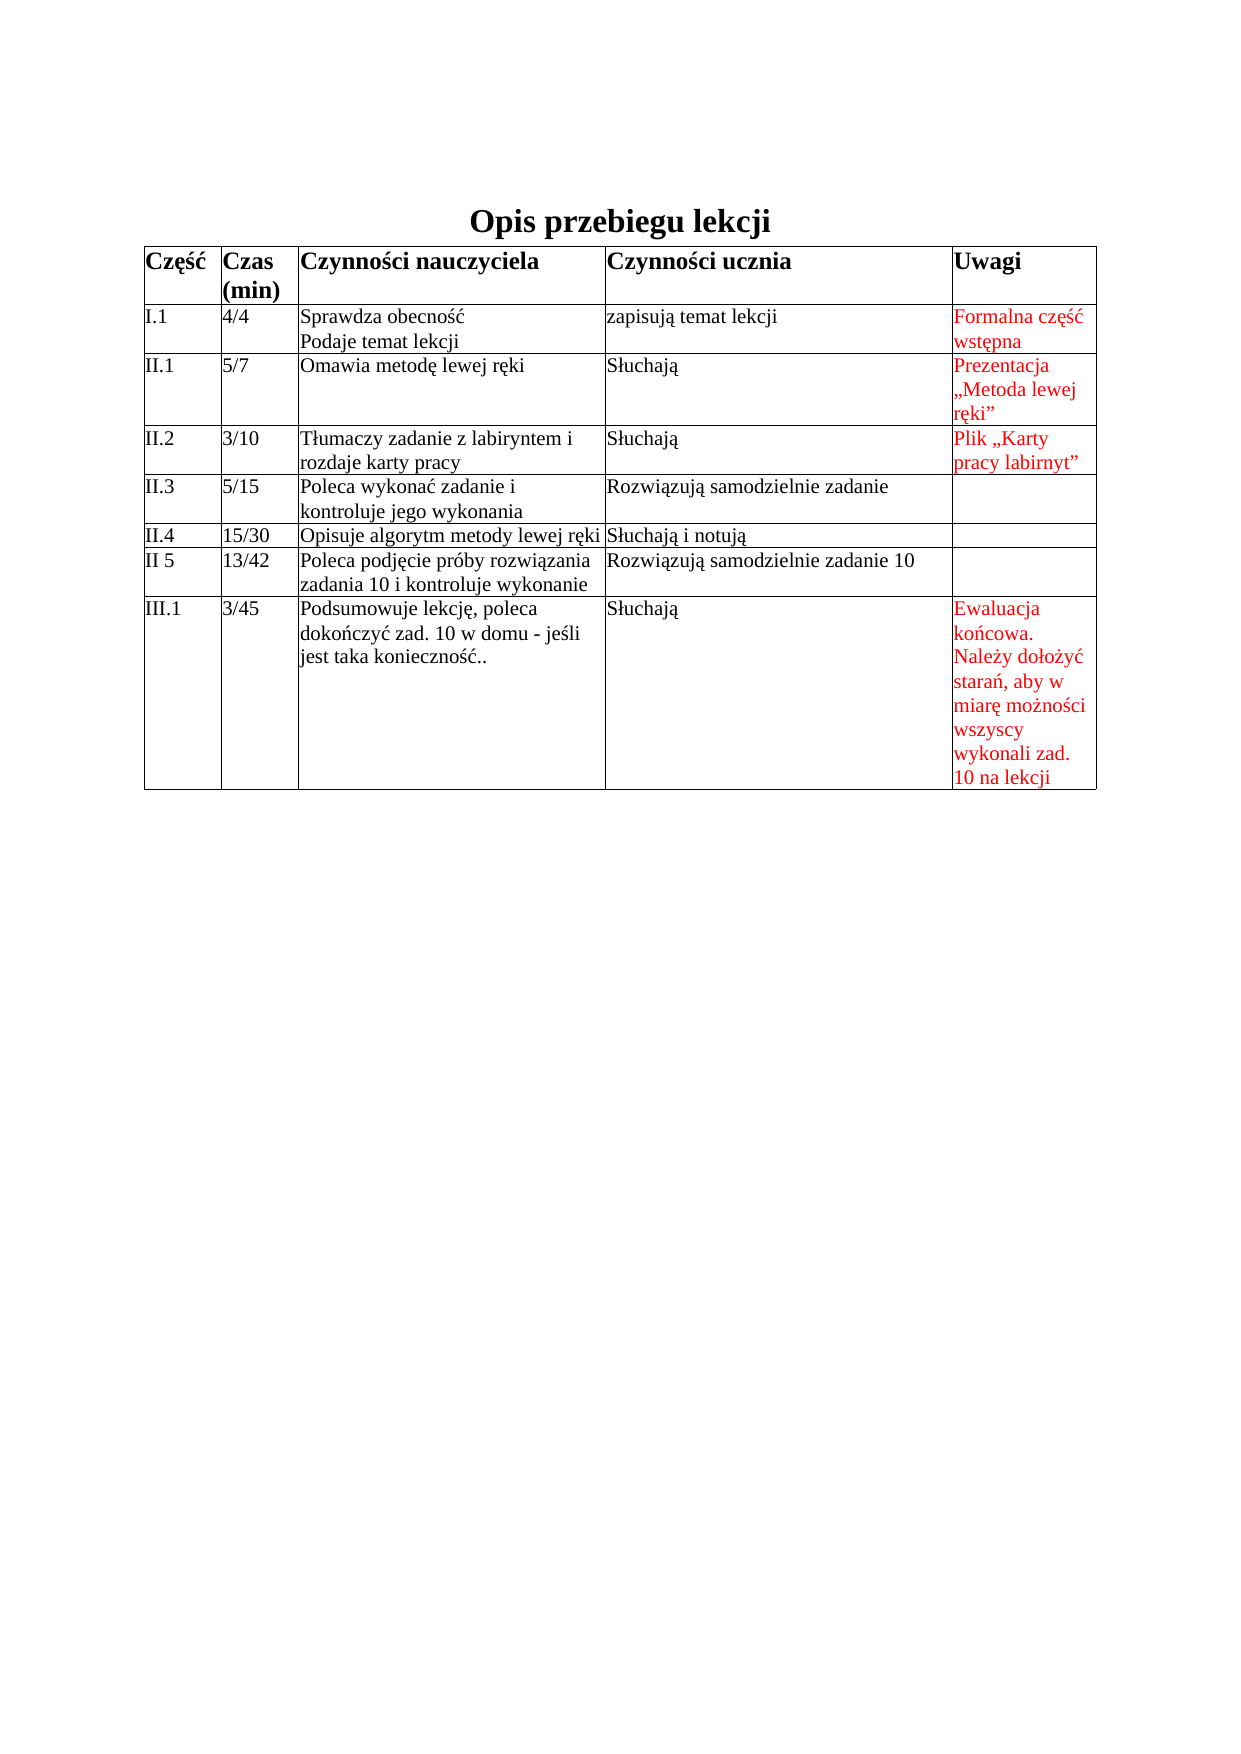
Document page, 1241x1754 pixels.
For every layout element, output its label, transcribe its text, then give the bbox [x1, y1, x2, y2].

table_header Czynności ucznia [606, 247, 952, 304]
table_header Czynności nauczyciela [299, 247, 605, 304]
table_cell Poleca podjęcie próby rozwiązania zadania 10 i kontroluje wykonanie [299, 548, 605, 596]
table_cell II.3 [145, 475, 221, 523]
table_cell 13/42 [222, 548, 298, 596]
table_cell Tłumaczy zadanie z labiryntem i rozdaje karty pracy [299, 426, 605, 474]
table_cell Plik „Karty pracy labirnyt” [953, 426, 1096, 474]
table_cell zapisują temat lekcji [606, 305, 952, 353]
table_cell Prezentacja „Metoda lewej ręki” [953, 354, 1096, 425]
table_cell II.1 [145, 354, 221, 425]
table_cell 5/15 [222, 475, 298, 523]
table_cell Opisuje algorytm metody lewej ręki [299, 524, 605, 547]
table_cell Słuchają [606, 597, 952, 789]
table_cell III.1 [145, 597, 221, 789]
table_cell [953, 548, 1096, 596]
table_cell Omawia metodę lewej ręki [299, 354, 605, 425]
table_cell Rozwiązują samodzielnie zadanie [606, 475, 952, 523]
table_cell II.4 [145, 524, 221, 547]
table_cell [953, 475, 1096, 523]
table_cell Formalna część wstępna [953, 305, 1096, 353]
table_cell 5/7 [222, 354, 298, 425]
table_header Część [145, 247, 221, 304]
table_cell 3/10 [222, 426, 298, 474]
table_cell 15/30 [222, 524, 298, 547]
table_cell Poleca wykonać zadanie i kontroluje jego wykonania [299, 475, 605, 523]
subtitle Opis przebiegu lekcji [150, 201, 1090, 240]
table_cell Słuchają [606, 354, 952, 425]
table_cell Ewaluacja końcowa. Należy dołożyć starań, aby w miarę możności wszyscy wykonali zad. 10 na lekcji [953, 597, 1096, 789]
table_cell Podsumowuje lekcję, poleca dokończyć zad. 10 w domu - jeśli jest taka konieczność.. [299, 597, 605, 789]
table_cell I.1 [145, 305, 221, 353]
table_header Uwagi [953, 247, 1096, 304]
table_header Czas (min) [222, 247, 298, 304]
table_cell Słuchają i notują [606, 524, 952, 547]
table_cell Sprawdza obecność Podaje temat lekcji [299, 305, 605, 353]
table_cell 3/45 [222, 597, 298, 789]
table_cell II 5 [145, 548, 221, 596]
table_cell Słuchają [606, 426, 952, 474]
table_cell Rozwiązują samodzielnie zadanie 10 [606, 548, 952, 596]
table_cell 4/4 [222, 305, 298, 353]
table_cell II.2 [145, 426, 221, 474]
table_cell [953, 524, 1096, 547]
